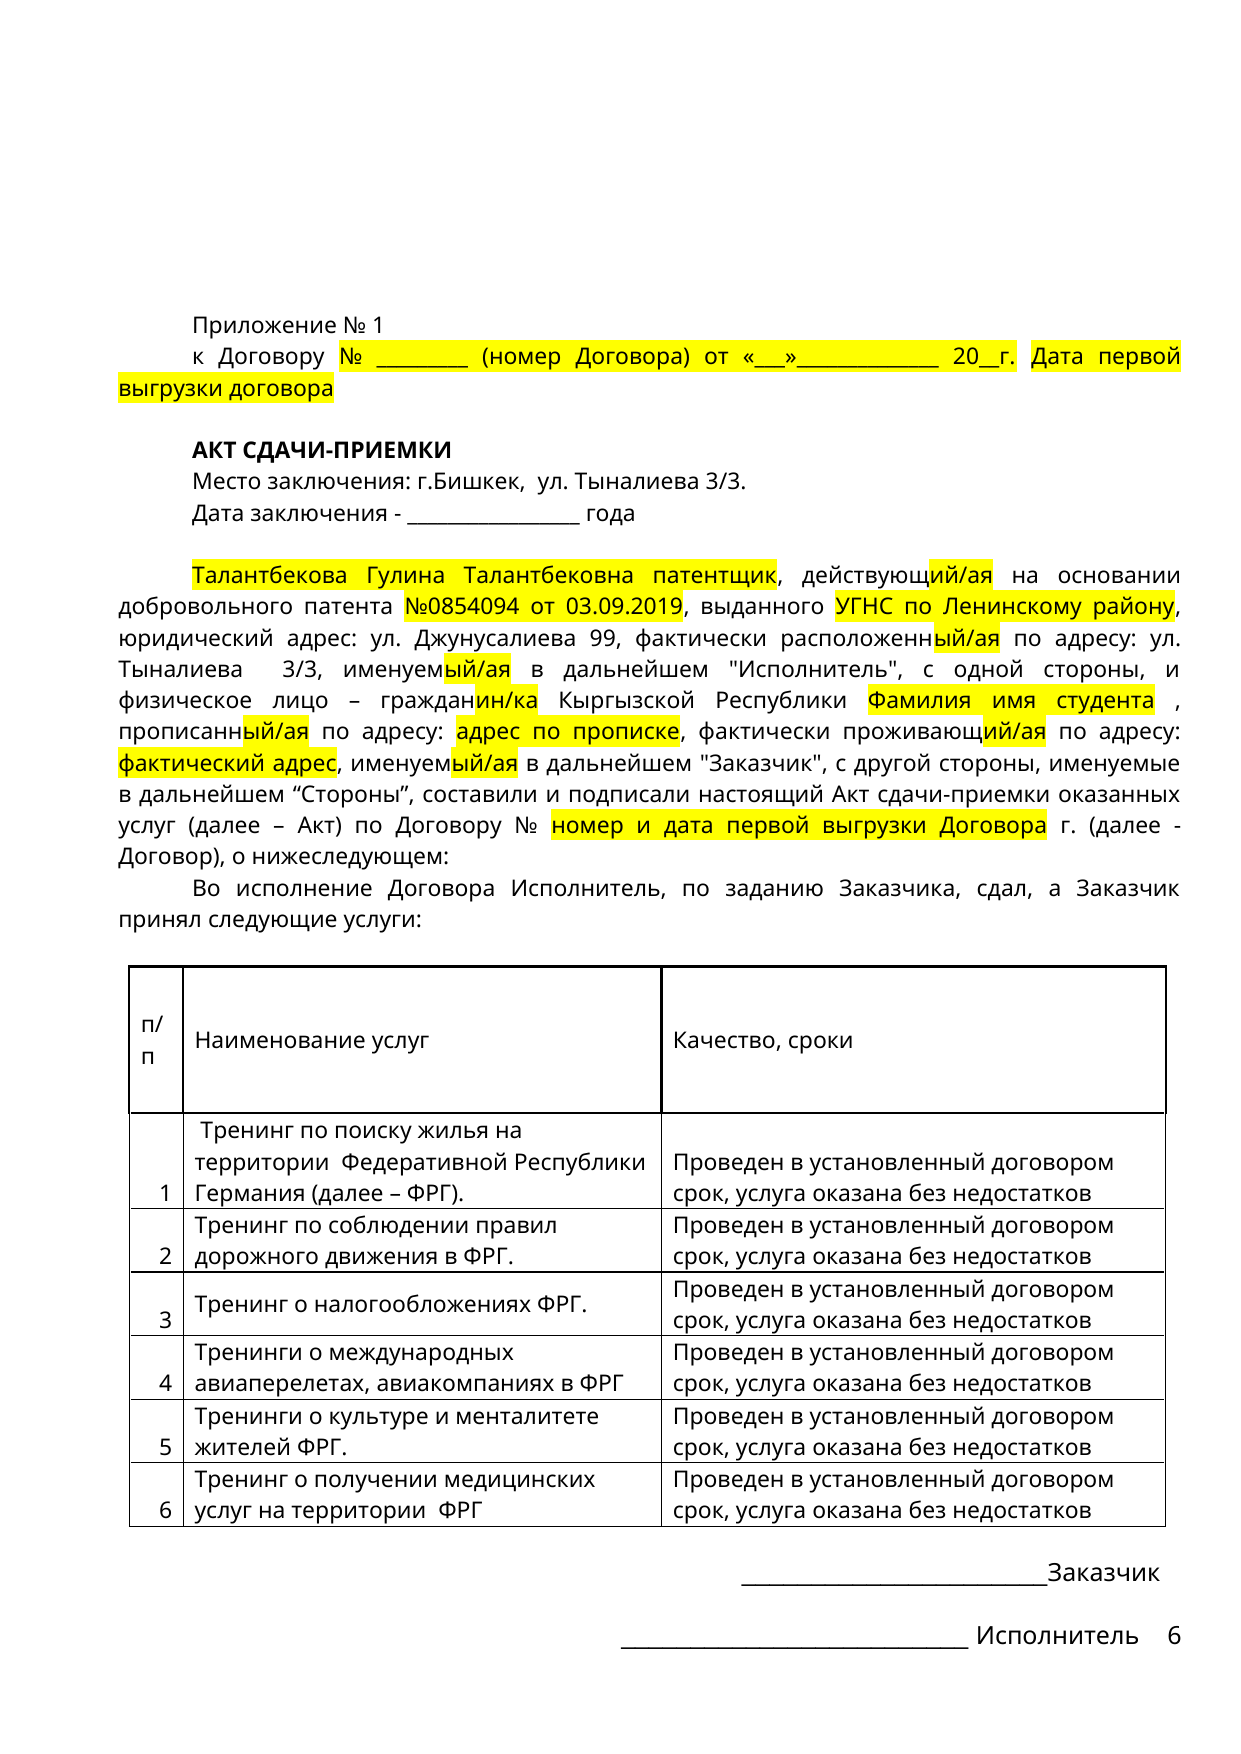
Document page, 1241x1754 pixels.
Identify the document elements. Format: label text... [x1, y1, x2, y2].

table_cell 2 [130, 1209, 183, 1271]
table_cell Тренинги о международных авиаперелетах, авиакомпаниях в ФРГ [184, 1336, 661, 1398]
table_cell 5 [130, 1400, 183, 1462]
table_cell Проведен в установленный договором срок, услуга оказана без недостатков [662, 1271, 1165, 1335]
text Дата заключения - _________________ года [118, 497, 1181, 528]
text к Договору № _________ (номер Договора) от «___»______________ 20__г. Дата первой выгрузки договора [118, 340, 1181, 403]
table_cell 1 [130, 1113, 183, 1208]
text Талантбекова Гулина Талантбековна патентщик, действующий/ая на основании добровольного патента №0854094 от 03.09.2019, выданного УГНС по Ленинскому району, юридический адрес: ул. Джунусалиева 99, фактически расположенный/ая по адресу: ул. Тыналиева 3/3, именуемый/ая в дальнейшем "Исполнитель", с одной стороны, и физическое лицо – гражданин/ка Кыргызской Республики Фамилия имя студента , прописанный/ая по адресу: адрес по прописке, фактически проживающий/ая по адресу: фактический адрес, именуемый/ая в дальнейшем "Заказчик", с другой стороны, именуемые в дальнейшем “Стороны”, составили и подписали настоящий Акт сдачи-приемки оказанных услуг (далее – Акт) по Договору № номер и дата первой выгрузки Договора г. (далее - Договор), о нижеследующем: [118, 559, 1181, 872]
table_cell Проведен в установленный договором срок, услуга оказана без недостатков [662, 1335, 1165, 1398]
table_cell Тренинги о культуре и менталитете жителей ФРГ. [184, 1400, 661, 1462]
table_cell Проведен в установленный договором срок, услуга оказана без недостатков [662, 1112, 1165, 1208]
table_cell Тренинг по соблюдении правил дорожного движения в ФРГ. [184, 1209, 661, 1271]
text Место заключения: г.Бишкек, ул. Тыналиева 3/3. [118, 465, 1181, 497]
table_cell Тренинг по поиску жилья на территории Федеративной Республики Германия (далее – ФРГ). [184, 1114, 661, 1208]
text Приложение № 1 [118, 309, 1181, 340]
table_cell Проведен в установленный договором срок, услуга оказана без недостатков [662, 1208, 1165, 1271]
text Во исполнение Договора Исполнитель, по заданию Заказчика, сдал, а Заказчик принял следующие услуги: [118, 872, 1181, 934]
table_cell Тренинг о получении медицинских услуг на территории ФРГ [184, 1463, 661, 1526]
table_cell 4 [130, 1336, 183, 1398]
text АКТ СДАЧИ-ПРИЕМКИ [118, 434, 1181, 465]
table_cell Проведен в установленный договором срок, услуга оказана без недостатков [662, 1399, 1165, 1462]
table_cell Проведен в установленный договором срок, услуга оказана без недостатков [662, 1462, 1165, 1526]
table_header Качество, сроки [663, 968, 1165, 1112]
table_cell 3 [130, 1272, 183, 1335]
table_header Наименование услуг [184, 968, 660, 1112]
table_header п/п [130, 968, 182, 1112]
table_cell Тренинг о налогообложениях ФРГ. [184, 1273, 661, 1335]
table_cell 6 [130, 1463, 183, 1526]
